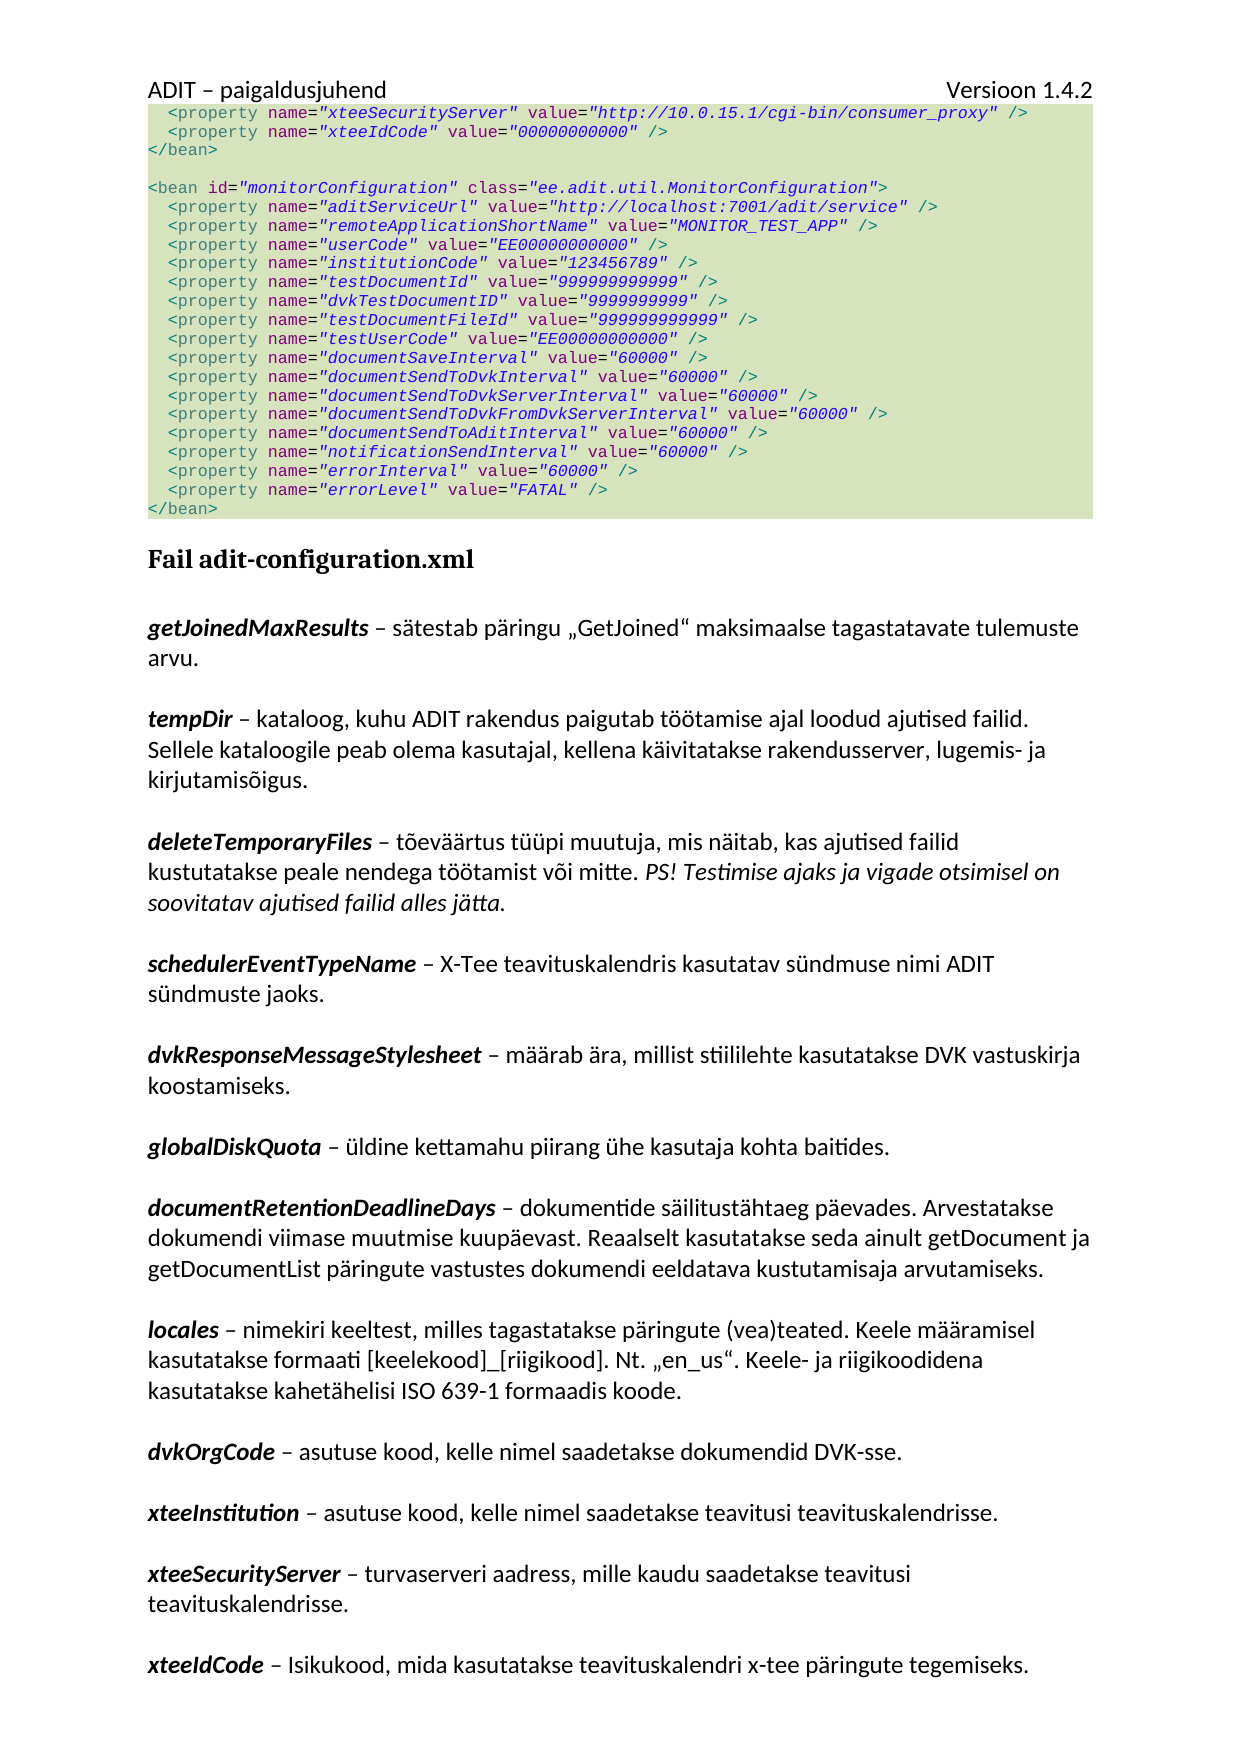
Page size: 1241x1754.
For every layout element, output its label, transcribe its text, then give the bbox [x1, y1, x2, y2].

text globalDiskQuota – üldine kettamahu piirang ühe kasutaja kohta baitides. [148, 1131, 1093, 1161]
text <property name="testUserCode" value="EE00000000000" /> [148, 331, 1093, 349]
text <property name="documentSaveInterval" value="60000" /> [148, 349, 1093, 368]
text <property name="documentSendToAditInterval" value="60000" /> [148, 425, 1093, 444]
text <property name="dvkTestDocumentID" value="9999999999" /> [148, 293, 1093, 312]
text xteeSecurityServer – turvaserveri aadress, mille kaudu saadetakse teavitusi teavituskalendrisse. [148, 1558, 1093, 1619]
text dvkResponseMessageStylesheet – määrab ära, millist stiililehte kasutatakse DVK vastuskirja koostamiseks. [148, 1039, 1093, 1100]
text schedulerEventTypeName – X-Tee teavituskalendris kasutatav sündmuse nimi ADIT sündmuste jaoks. [148, 948, 1093, 1009]
text <property name="aditServiceUrl" value="http://localhost:7001/adit/service" /> [148, 198, 1093, 217]
text <property name="institutionCode" value="123456789" /> [148, 255, 1093, 274]
text <property name="errorLevel" value="FATAL" /> [148, 481, 1093, 500]
text <property name="testDocumentId" value="999999999999" /> [148, 274, 1093, 293]
text xteeIdCode – Isikukood, mida kasutatakse teavituskalendri x-tee päringute tegemiseks. [148, 1650, 1093, 1680]
text tempDir – kataloog, kuhu ADIT rakendus paigutab töötamise ajal loodud ajutised failid. Sellele kataloogile peab olema kasutajal, kellena käivitatakse rakendusserver, lugemis- ja kirjutamisõigus. [148, 703, 1093, 795]
text </bean> [148, 500, 1093, 519]
text <property name="userCode" value="EE00000000000" /> [148, 236, 1093, 255]
text deleteTemporaryFiles – tõeväärtus tüüpi muutuja, mis näitab, kas ajutised failid kustutatakse peale nendega töötamist või mitte. PS! Testimise ajaks ja vigade otsimisel on soovitatav ajutised failid alles jätta. [148, 826, 1093, 917]
text <bean id="monitorConfiguration" class="ee.adit.util.MonitorConfiguration"> [148, 180, 1093, 198]
text <property name="notificationSendInterval" value="60000" /> [148, 444, 1093, 462]
text locales – nimekiri keeltest, milles tagastatakse päringute (vea)teated. Keele määramisel kasutatakse formaati [keelekood]_[riigikood]. Nt. „en_us“. Keele- ja riigikoodidena kasutatakse kahetähelisi ISO 639-1 formaadis koode. [148, 1314, 1093, 1406]
text <property name="xteeIdCode" value="00000000000" /> [148, 123, 1093, 142]
text <property name="xteeSecurityServer" value="http://10.0.15.1/cgi-bin/consumer_proxy" /> [148, 104, 1093, 123]
text getJoinedMaxResults – sätestab päringu „GetJoined“ maksimaalse tagastatavate tulemuste arvu. [148, 612, 1093, 673]
text documentRetentionDeadlineDays – dokumentide säilitustähtaeg päevades. Arvestatakse dokumendi viimase muutmise kuupäevast. Reaalselt kasutatakse seda ainult getDocument ja getDocumentList päringute vastustes dokumendi eeldatava kustutamisaja arvutamiseks. [148, 1192, 1093, 1283]
text <property name="testDocumentFileId" value="999999999999" /> [148, 312, 1093, 331]
text </bean> [148, 142, 1093, 161]
text <property name="remoteApplicationShortName" value="MONITOR_TEST_APP" /> [148, 217, 1093, 236]
text <property name="documentSendToDvkInterval" value="60000" /> [148, 368, 1093, 387]
text dvkOrgCode – asutuse kood, kelle nimel saadetakse dokumendid DVK-sse. [148, 1436, 1093, 1467]
text xteeInstitution – asutuse kood, kelle nimel saadetakse teavitusi teavituskalendrisse. [148, 1497, 1093, 1528]
text <property name="documentSendToDvkFromDvkServerInterval" value="60000" /> [148, 406, 1093, 425]
subtitle Fail adit-configuration.xml [148, 544, 1093, 575]
text <property name="errorInterval" value="60000" /> [148, 462, 1093, 481]
text <property name="documentSendToDvkServerInterval" value="60000" /> [148, 387, 1093, 406]
